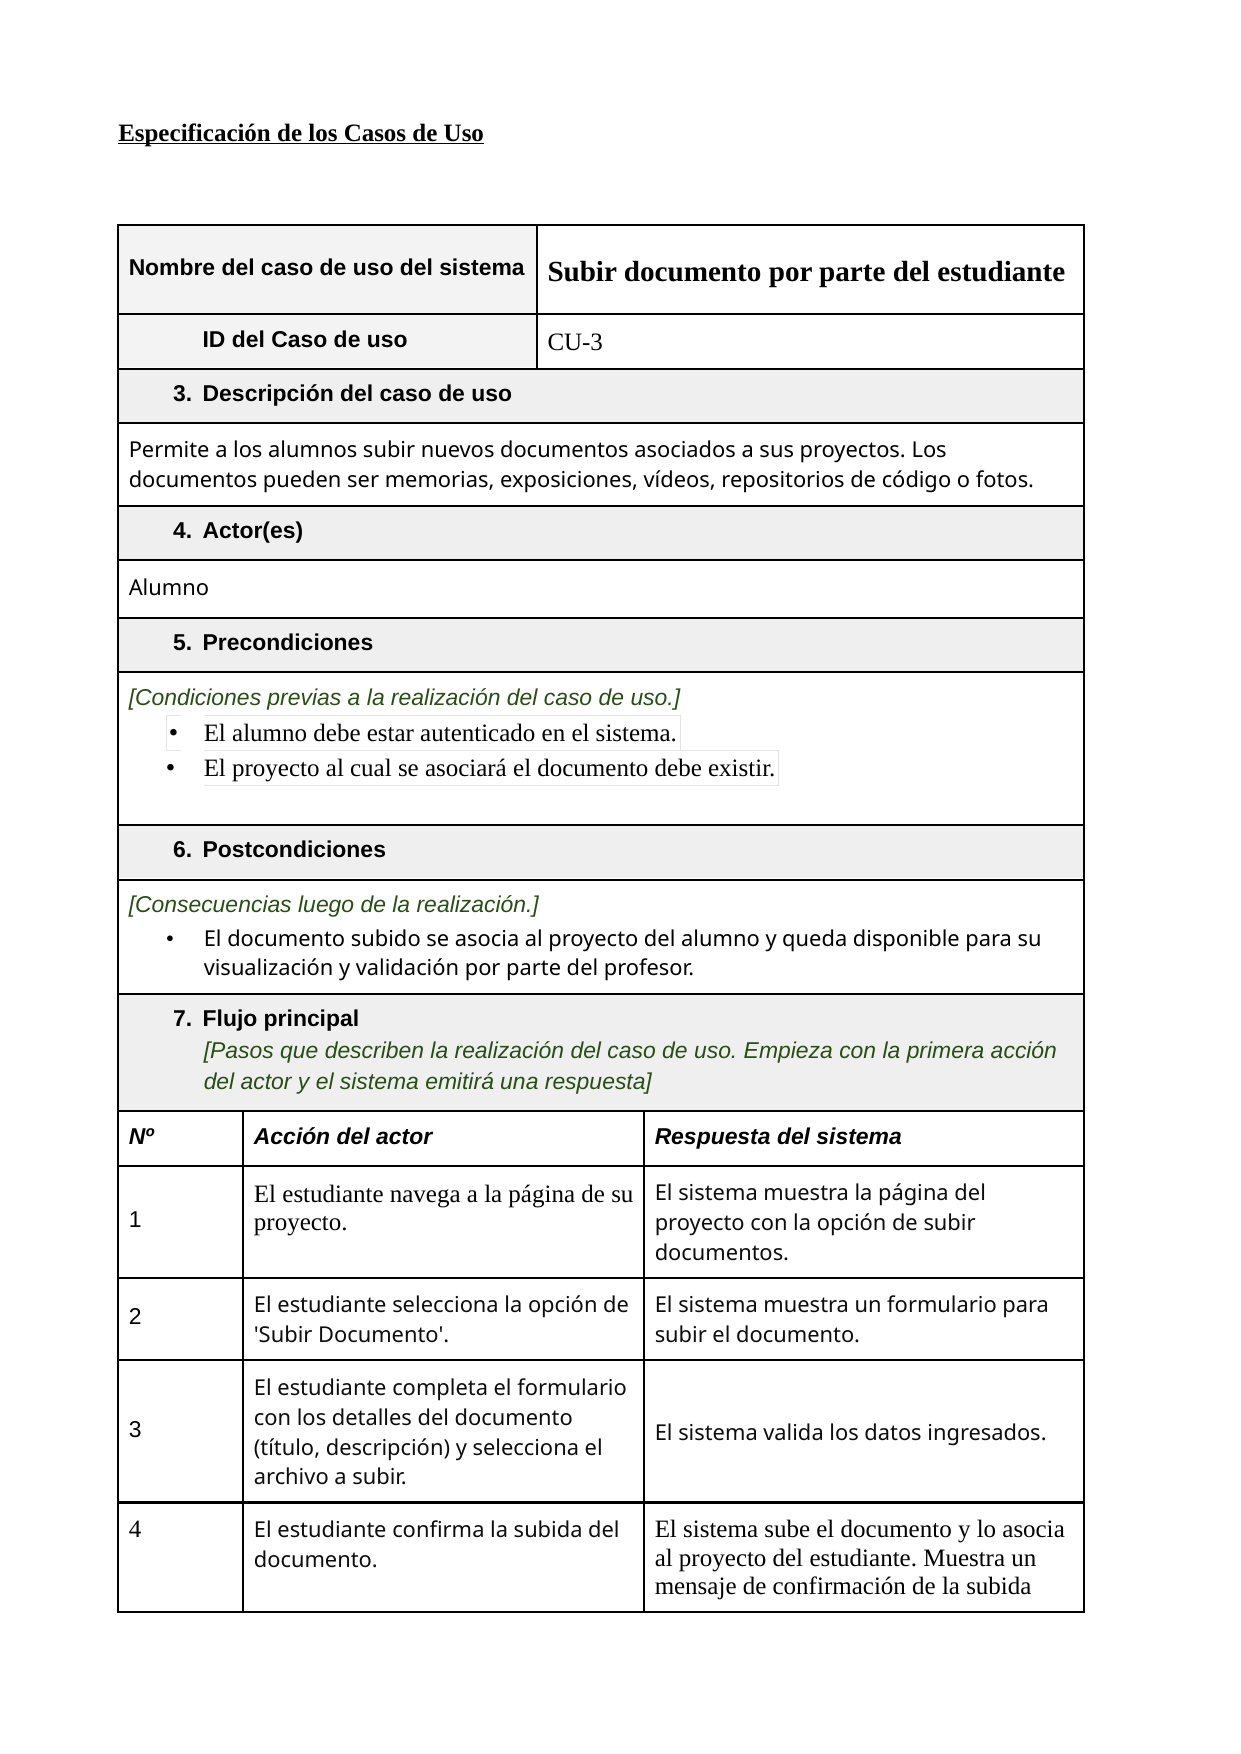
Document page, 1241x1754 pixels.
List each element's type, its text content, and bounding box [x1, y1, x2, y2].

table_cell El sistema valida los datos ingresados. [645, 1361, 1083, 1501]
table_cell Acción del actor [244, 1112, 643, 1164]
table_cell Alumno [119, 561, 1083, 617]
table_cell Respuesta del sistema [645, 1112, 1083, 1164]
table_cell El estudiante completa el formulario con los detalles del documento (título, descripción) y selecciona el archivo a subir. [244, 1361, 643, 1501]
table_cell Permite a los alumnos subir nuevos documentos asociados a sus proyectos. Los documentos pueden ser memorias, exposiciones, vídeos, repositorios de código o fotos. [119, 424, 1083, 504]
table_cell El sistema sube el documento y lo asocia al proyecto del estudiante. Muestra un mensaje de confirmación de la subida [645, 1504, 1083, 1611]
table_cell 2 [119, 1279, 242, 1359]
table_cell Actor(es) [119, 507, 1083, 559]
table_cell Descripción del caso de uso [119, 370, 1083, 422]
table_cell [Consecuencias luego de la realización.] El documento subido se asocia al proyecto del alumno y queda disponible para su visualización y validación por parte del profesor. [119, 881, 1083, 992]
table_cell 1 [119, 1167, 242, 1277]
table_cell Nº [119, 1112, 242, 1164]
table_cell Postcondiciones [119, 826, 1083, 878]
table_cell Flujo principal [Pasos que describen la realización del caso de uso. Empieza con la primera acción del actor y el sistema emitirá una respuesta] [119, 995, 1083, 1110]
table_cell 3 [119, 1361, 242, 1501]
table_cell 4 [119, 1504, 242, 1611]
table_cell El sistema muestra un formulario para subir el documento. [645, 1279, 1083, 1359]
table_cell El sistema muestra la página del proyecto con la opción de subir documentos. [645, 1167, 1083, 1277]
table_header Subir documento por parte del estudiante [538, 226, 1083, 313]
table_cell El estudiante selecciona la opción de 'Subir Documento'. [244, 1279, 643, 1359]
table_cell [Condiciones previas a la realización del caso de uso.] El alumno debe estar autenticado en el sistema. El proyecto al cual se asociará el documento debe existir. [119, 673, 1083, 824]
table_cell Precondiciones [119, 619, 1083, 671]
table_cell El estudiante navega a la página de su proyecto. [244, 1167, 643, 1277]
table_cell CU-3 [538, 315, 1083, 367]
table_cell El estudiante confirma la subida del documento. [244, 1504, 643, 1611]
table_header Nombre del caso de uso del sistema [119, 226, 536, 313]
table_cell ID del Caso de uso [119, 315, 536, 367]
